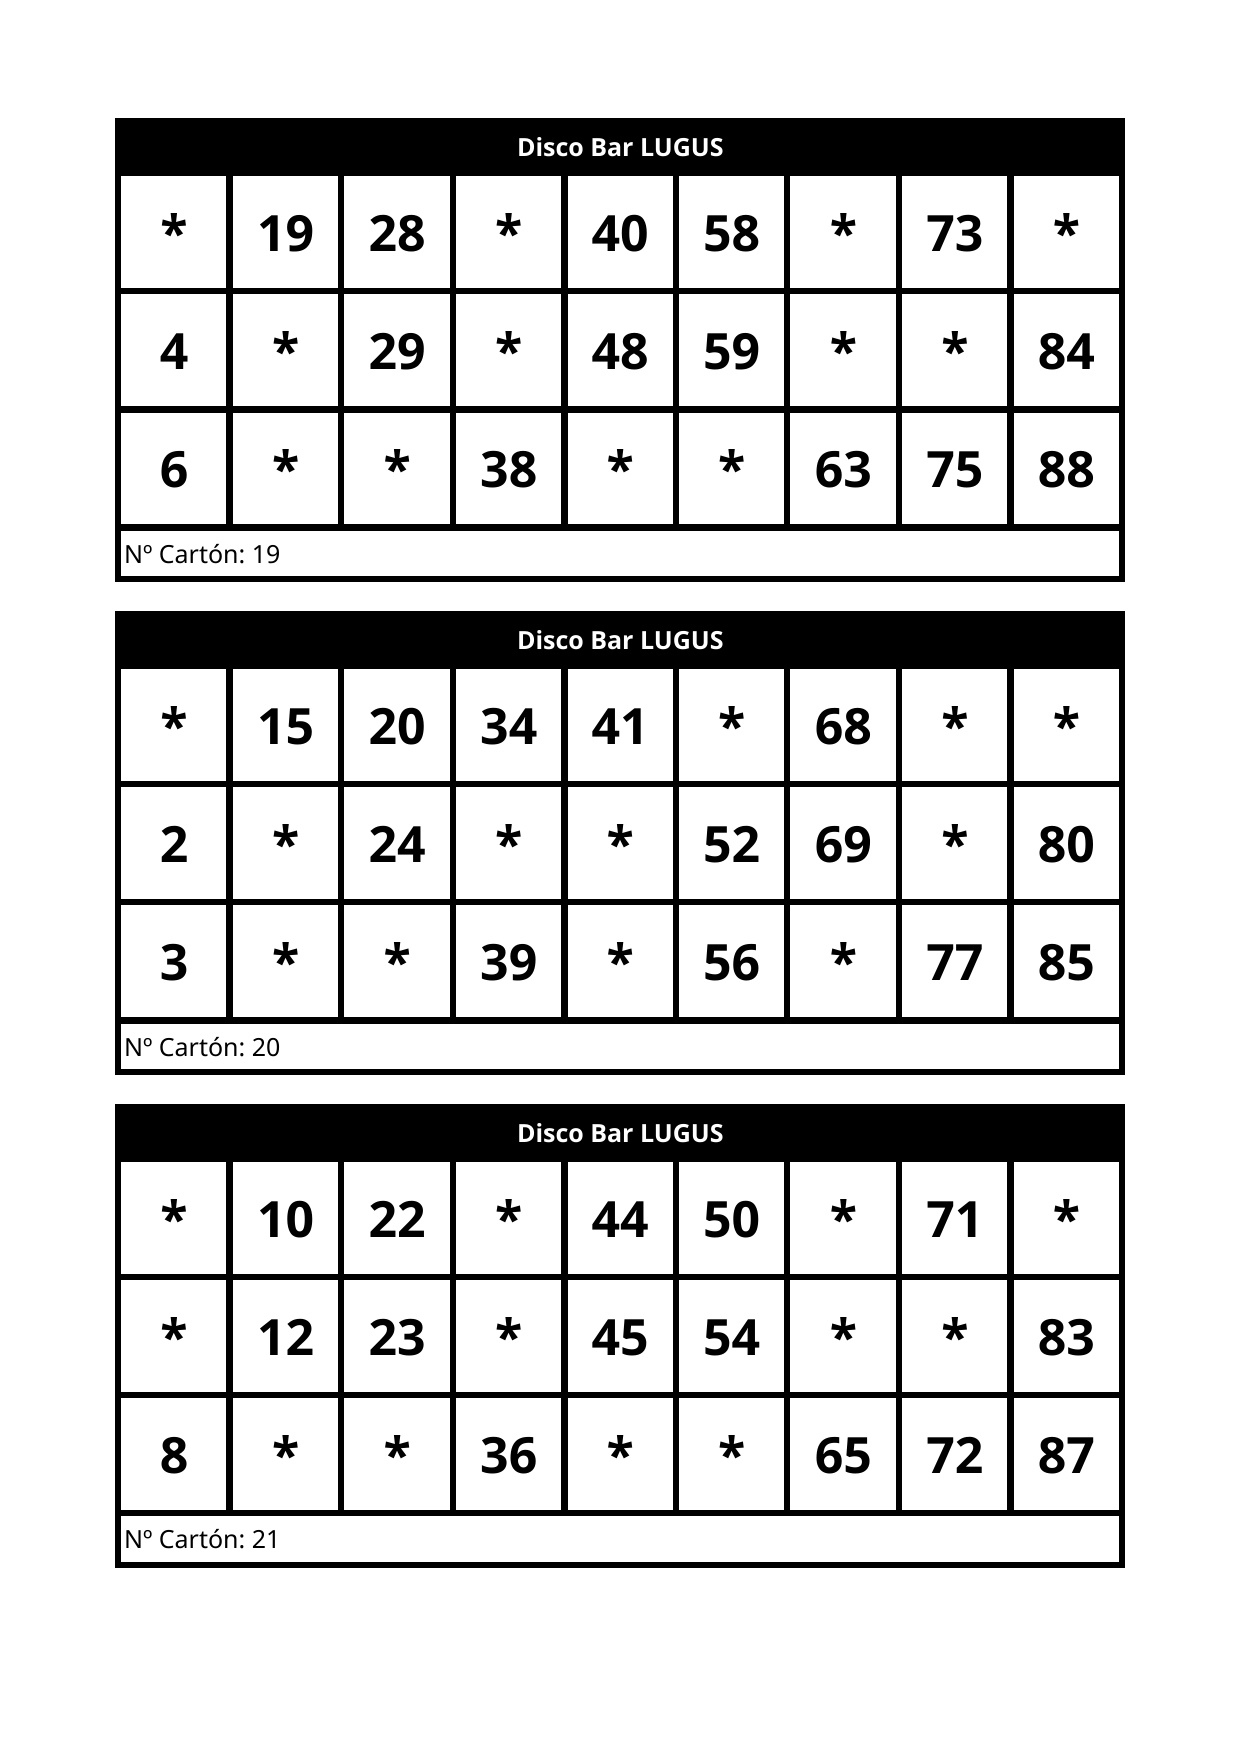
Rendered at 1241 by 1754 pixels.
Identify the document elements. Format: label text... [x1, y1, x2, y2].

table_cell * [790, 176, 896, 288]
table_cell 19 [233, 176, 338, 288]
table_cell 54 [679, 1280, 784, 1392]
table_cell 50 [679, 1162, 784, 1274]
table_cell 10 [233, 1162, 338, 1274]
table_cell * [679, 413, 784, 524]
table_cell * [121, 1162, 226, 1274]
table_cell Nº Cartón: 20 [121, 1024, 1119, 1069]
table_cell 48 [568, 294, 673, 406]
table_cell * [1014, 176, 1119, 288]
table_cell 58 [679, 176, 784, 288]
table_cell 88 [1014, 413, 1119, 524]
table_cell 69 [790, 787, 896, 899]
table_cell 29 [344, 294, 450, 406]
table_cell * [456, 1280, 561, 1392]
table_cell * [456, 176, 561, 288]
table_cell 39 [456, 905, 561, 1017]
table_cell 59 [679, 294, 784, 406]
table_cell 87 [1014, 1398, 1119, 1510]
table_cell 77 [902, 905, 1007, 1017]
table_cell * [790, 294, 896, 406]
table_cell 36 [456, 1398, 561, 1510]
table_cell 83 [1014, 1280, 1119, 1392]
table_cell 72 [902, 1398, 1007, 1510]
table_cell * [902, 294, 1007, 406]
table_cell * [456, 294, 561, 406]
table_cell 2 [121, 787, 226, 899]
table_cell 44 [568, 1162, 673, 1274]
table_cell * [344, 1398, 450, 1510]
table_cell 12 [233, 1280, 338, 1392]
table_cell * [233, 905, 338, 1017]
table_cell 38 [456, 413, 561, 524]
table_cell * [233, 294, 338, 406]
table_cell * [344, 905, 450, 1017]
table_cell 73 [902, 176, 1007, 288]
table_cell 80 [1014, 787, 1119, 899]
table_cell 45 [568, 1280, 673, 1392]
table_cell * [568, 787, 673, 899]
table_cell * [790, 1162, 896, 1274]
table_cell Nº Cartón: 21 [121, 1516, 1119, 1562]
table_cell 23 [344, 1280, 450, 1392]
table_cell 24 [344, 787, 450, 899]
table_cell 85 [1014, 905, 1119, 1017]
table_cell 15 [233, 669, 338, 781]
table_cell * [121, 669, 226, 781]
table_cell 40 [568, 176, 673, 288]
table_cell * [456, 787, 561, 899]
table_cell 84 [1014, 294, 1119, 406]
table_cell 20 [344, 669, 450, 781]
table_cell * [568, 905, 673, 1017]
table_cell 65 [790, 1398, 896, 1510]
table_cell * [121, 176, 226, 288]
table_cell * [790, 1280, 896, 1392]
table_cell * [679, 1398, 784, 1510]
table_cell Nº Cartón: 19 [121, 531, 1119, 576]
table_cell * [902, 1280, 1007, 1392]
table_cell * [233, 1398, 338, 1510]
table_cell 6 [121, 413, 226, 524]
table_header Disco Bar LUGUS [121, 124, 1119, 170]
table_cell * [790, 905, 896, 1017]
table_cell 3 [121, 905, 226, 1017]
table_cell * [1014, 669, 1119, 781]
table_cell 41 [568, 669, 673, 781]
table_cell 63 [790, 413, 896, 524]
table_cell * [902, 787, 1007, 899]
table_cell 34 [456, 669, 561, 781]
table_cell * [1014, 1162, 1119, 1274]
table_header Disco Bar LUGUS [121, 1110, 1119, 1156]
table_cell * [456, 1162, 561, 1274]
table_cell * [121, 1280, 226, 1392]
table_cell * [344, 413, 450, 524]
table_cell 52 [679, 787, 784, 899]
table_cell * [233, 787, 338, 899]
table_cell 56 [679, 905, 784, 1017]
table_cell * [902, 669, 1007, 781]
table_cell 22 [344, 1162, 450, 1274]
table_cell 68 [790, 669, 896, 781]
table_cell * [679, 669, 784, 781]
table_cell * [568, 413, 673, 524]
table_header Disco Bar LUGUS [121, 617, 1119, 663]
table_cell 4 [121, 294, 226, 406]
table_cell * [233, 413, 338, 524]
table_cell 71 [902, 1162, 1007, 1274]
table_cell 75 [902, 413, 1007, 524]
table_cell * [568, 1398, 673, 1510]
table_cell 28 [344, 176, 450, 288]
table_cell 8 [121, 1398, 226, 1510]
